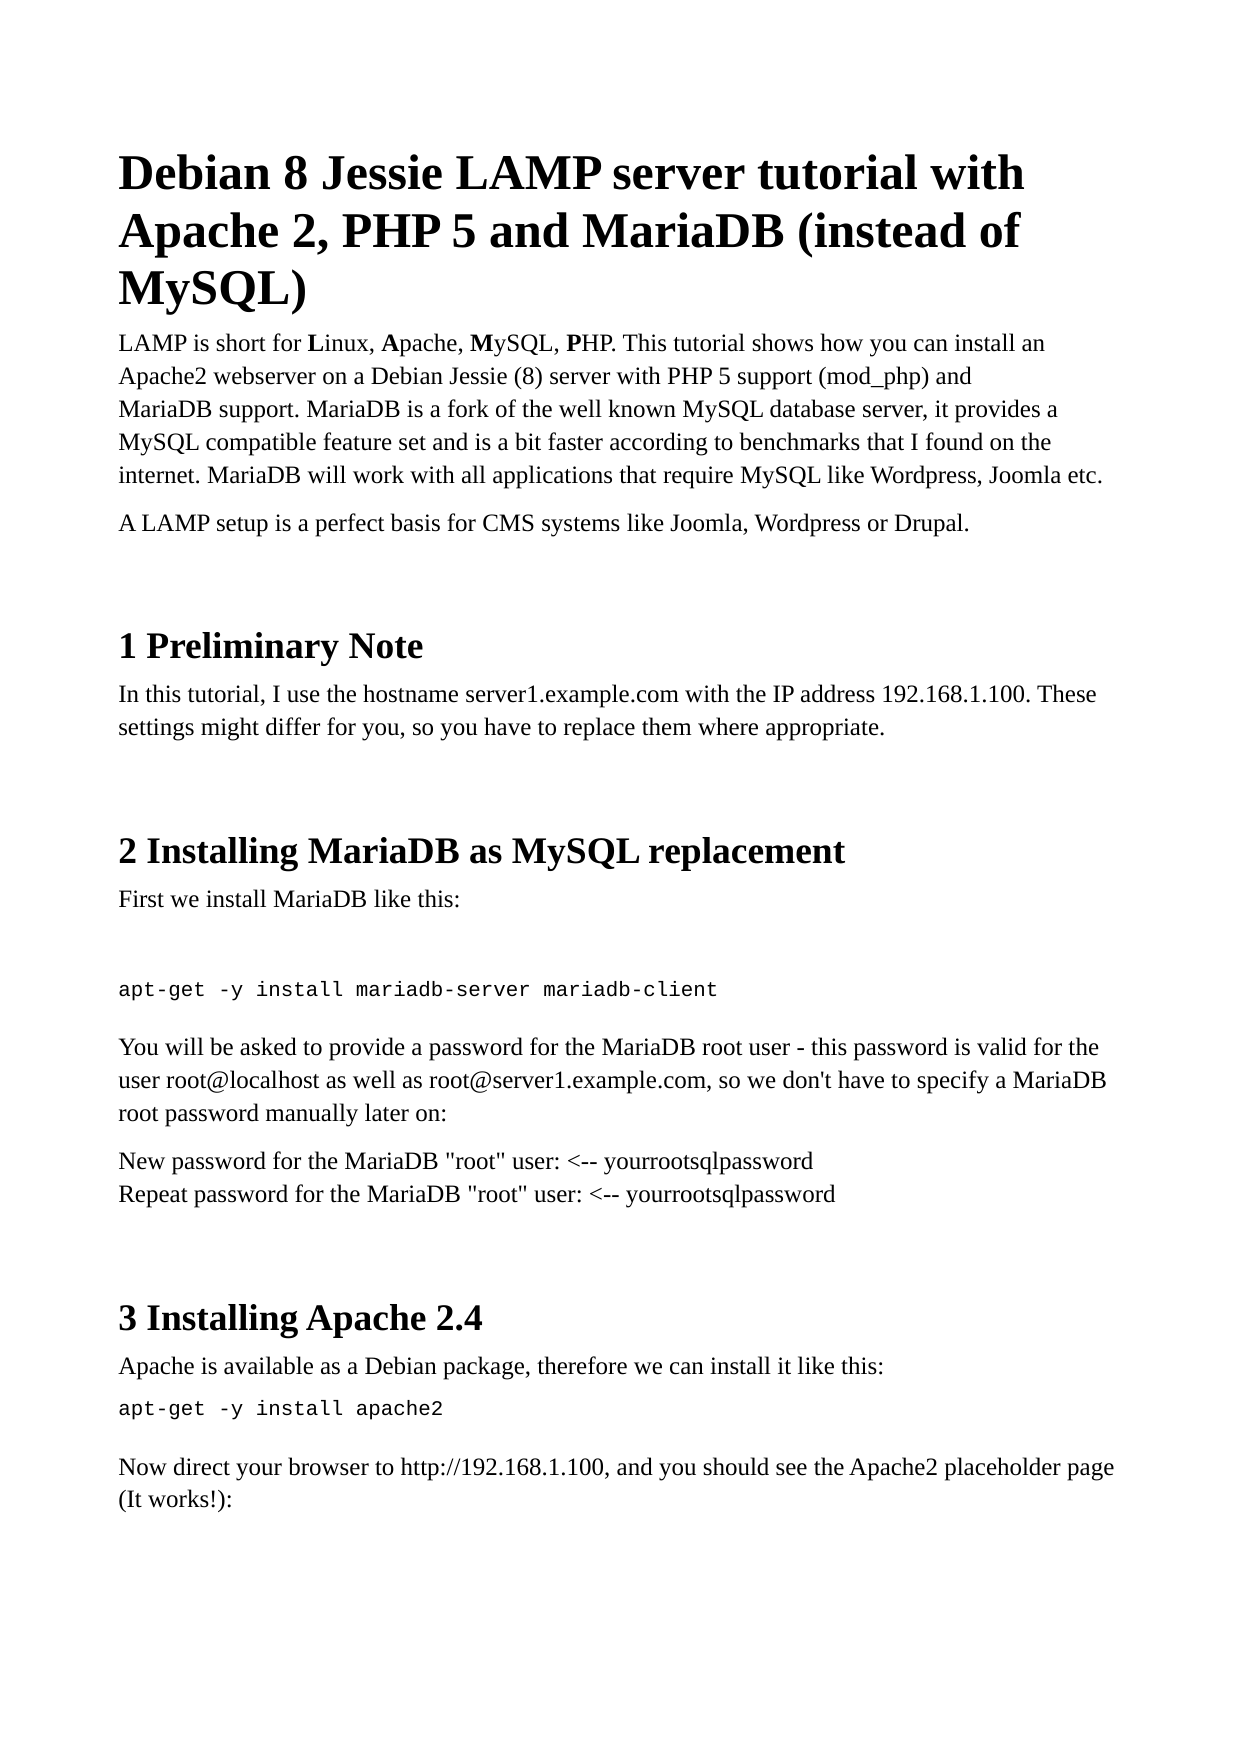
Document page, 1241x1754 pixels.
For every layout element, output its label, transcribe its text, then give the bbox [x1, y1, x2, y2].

subtitle 2 Installing MariaDB as MySQL replacement [118, 828, 1122, 872]
subtitle Debian 8 Jessie LAMP server tutorial with Apache 2, PHP 5 and MariaDB (instead of MySQL) [118, 143, 1122, 316]
text apt-get -y install apache2 [118, 1398, 1122, 1422]
text New password for the MariaDB "root" user: <-- yourrootsqlpassword Repeat password for the MariaDB "root" user: <-- yourrootsqlpassword [118, 1146, 1122, 1208]
text LAMP is short for Linux, Apache, MySQL, PHP. This tutorial shows how you can install an Apache2 webserver on a Debian Jessie (8) server with PHP 5 support (mod_php) and MariaDB support. MariaDB is a fork of the well known MySQL database server, it provides a MySQL compatible feature set and is a bit faster according to benchmarks that I found on the internet. MariaDB will work with all applications that require MySQL like Wordpress, Joomla etc. [118, 328, 1122, 489]
text Now direct your browser to http://192.168.1.100, and you should see the Apache2 placeholder page (It works!): [118, 1452, 1122, 1513]
subtitle 1 Preliminary Note [118, 624, 1122, 667]
text First we install MariaDB like this: [118, 884, 1122, 913]
text apt-get -y install mariadb-server mariadb-client [118, 979, 1122, 1003]
subtitle 3 Installing Apache 2.4 [118, 1295, 1122, 1338]
text Apache is available as a Debian package, therefore we can install it like this: [118, 1351, 1122, 1379]
text In this tutorial, I use the hostname server1.example.com with the IP address 192.168.1.100. These settings might differ for you, so you have to replace them where appropriate. [118, 679, 1122, 741]
text You will be asked to provide a password for the MariaDB root user - this password is valid for the user root@localhost as well as root@server1.example.com, so we don't have to specify a MariaDB root password manually later on: [118, 1032, 1122, 1127]
text A LAMP setup is a perfect basis for CMS systems like Joomla, Wordpress or Drupal. [118, 508, 1122, 537]
